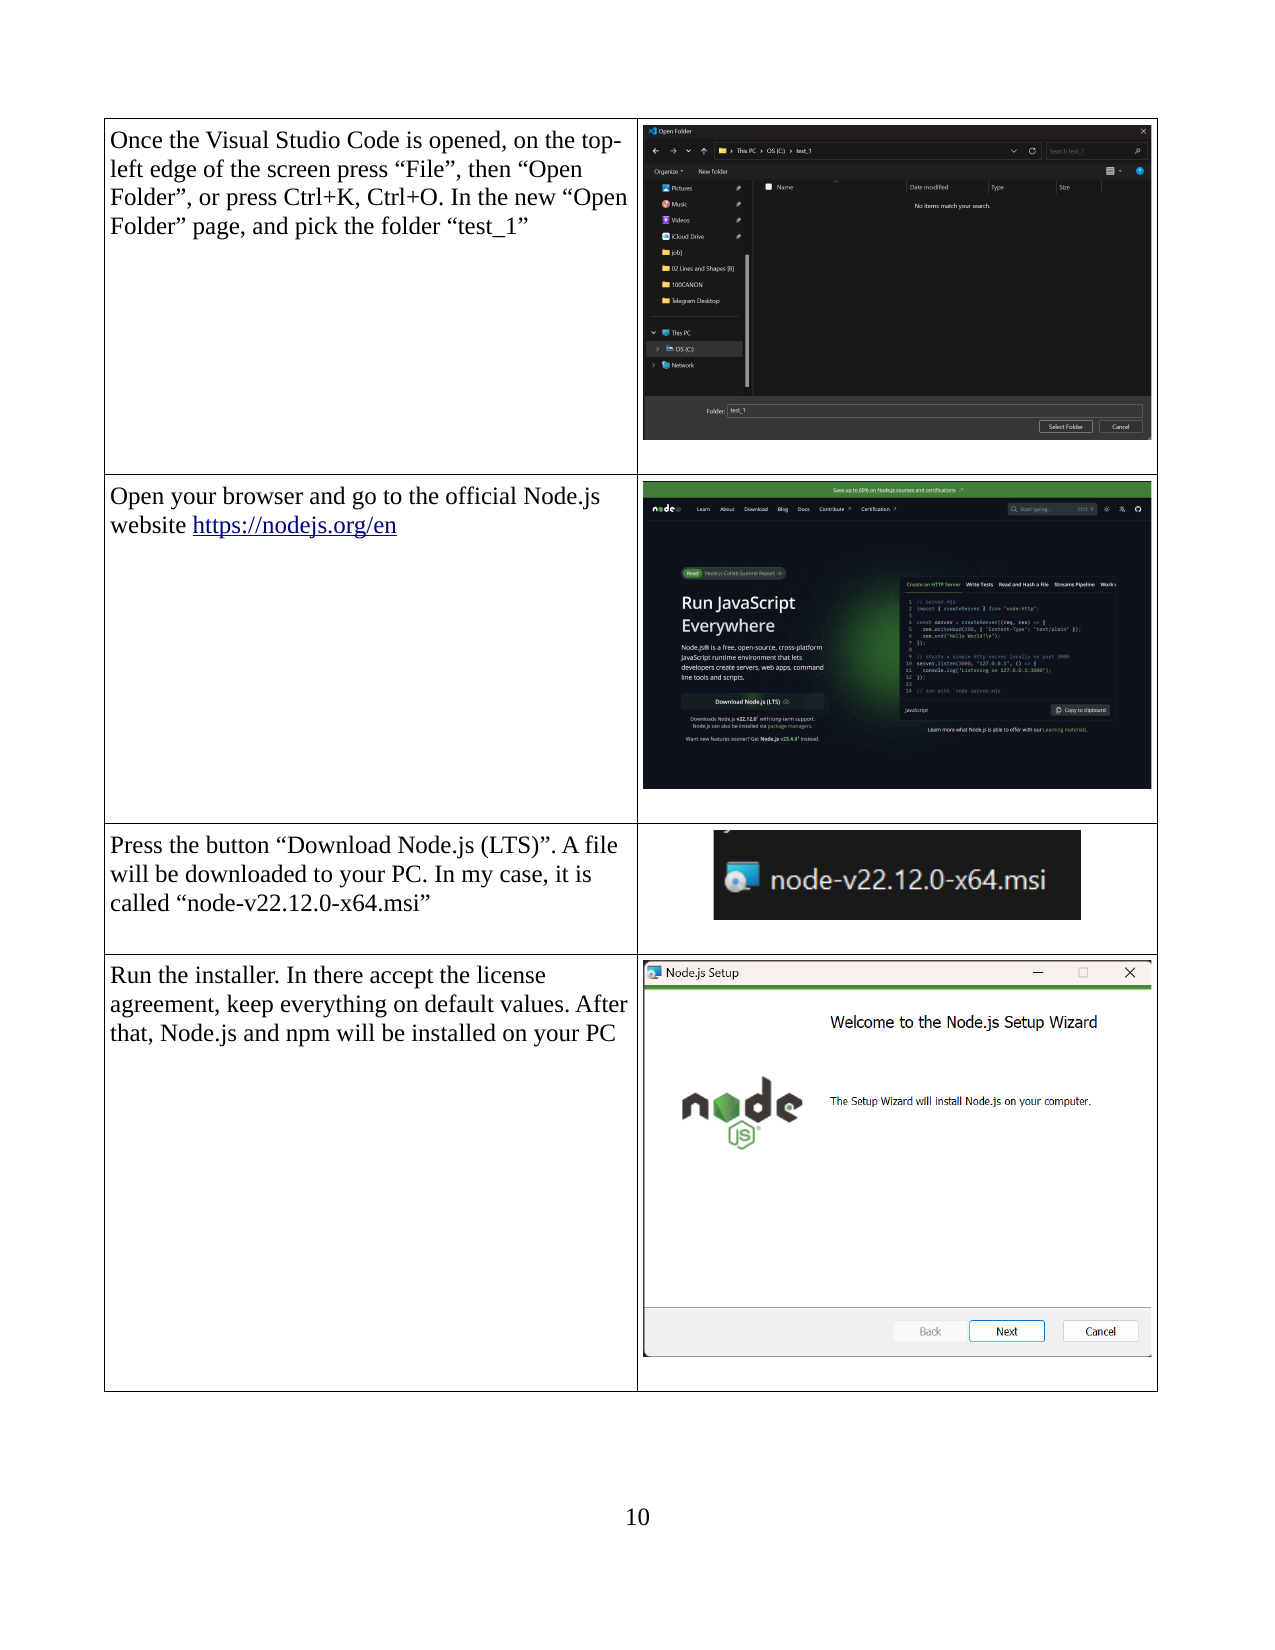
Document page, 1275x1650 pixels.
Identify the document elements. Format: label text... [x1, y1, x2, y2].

picture [643, 481, 1152, 789]
table_cell Once the Visual Studio Code is opened, on the top-left edge of the screen press “File”, then “Open Folder”, or press Ctrl+K, Ctrl+O. In the new “Open Folder” page, and pick the folder “test_1” [105, 119, 637, 474]
table_cell [638, 955, 1157, 1391]
table_cell Press the button “Download Node.js (LTS)”. A file will be downloaded to your PC. In my case, it is called “node-v22.12.0-x64.msi” [105, 824, 637, 954]
table_cell [638, 824, 1157, 954]
picture [713, 830, 1081, 920]
table_cell [638, 475, 1157, 823]
picture [643, 960, 1152, 1357]
table_cell Run the installer. In there accept the license agreement, keep everything on default values. After that, Node.js and npm will be installed on your PC [105, 955, 637, 1391]
table_cell Open your browser and go to the official Node.js website https://nodejs.org/en [105, 475, 637, 823]
picture [643, 125, 1152, 440]
table_cell [638, 119, 1157, 474]
